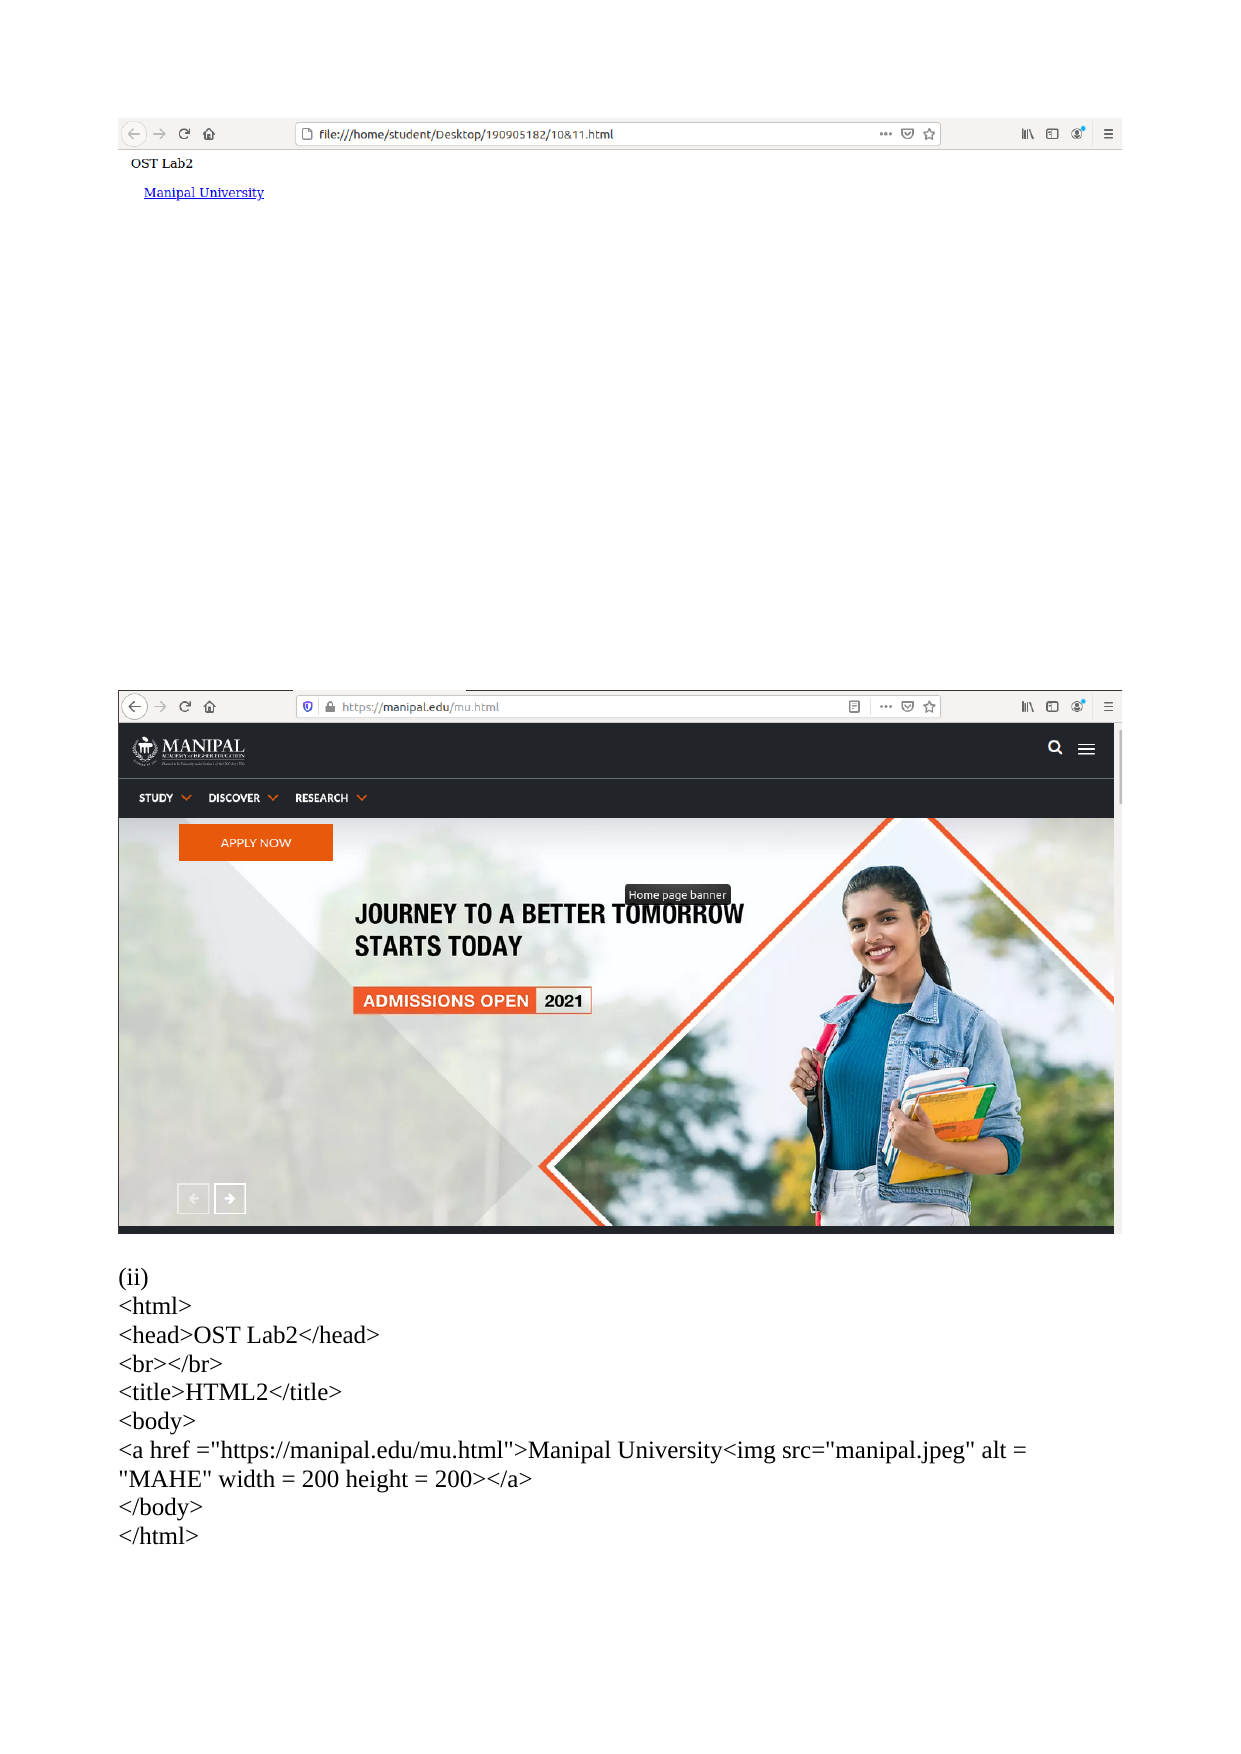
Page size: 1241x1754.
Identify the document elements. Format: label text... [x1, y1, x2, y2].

picture [118, 690, 1123, 1234]
text <head>OST Lab2</head> [118, 1320, 1122, 1349]
text </html> [118, 1521, 1122, 1550]
text <br></br> [118, 1349, 1122, 1377]
picture [118, 118, 1123, 662]
text <body> [118, 1406, 1122, 1435]
text <html> [118, 1291, 1122, 1320]
text </body> [118, 1492, 1122, 1521]
text "MAHE" width = 200 height = 200></a> [118, 1464, 1122, 1492]
text <title>HTML2</title> [118, 1377, 1122, 1406]
text (ii) [118, 1262, 1122, 1291]
text <a href ="https://manipal.edu/mu.html">Manipal University<img src="manipal.jpeg" alt = [118, 1435, 1122, 1464]
